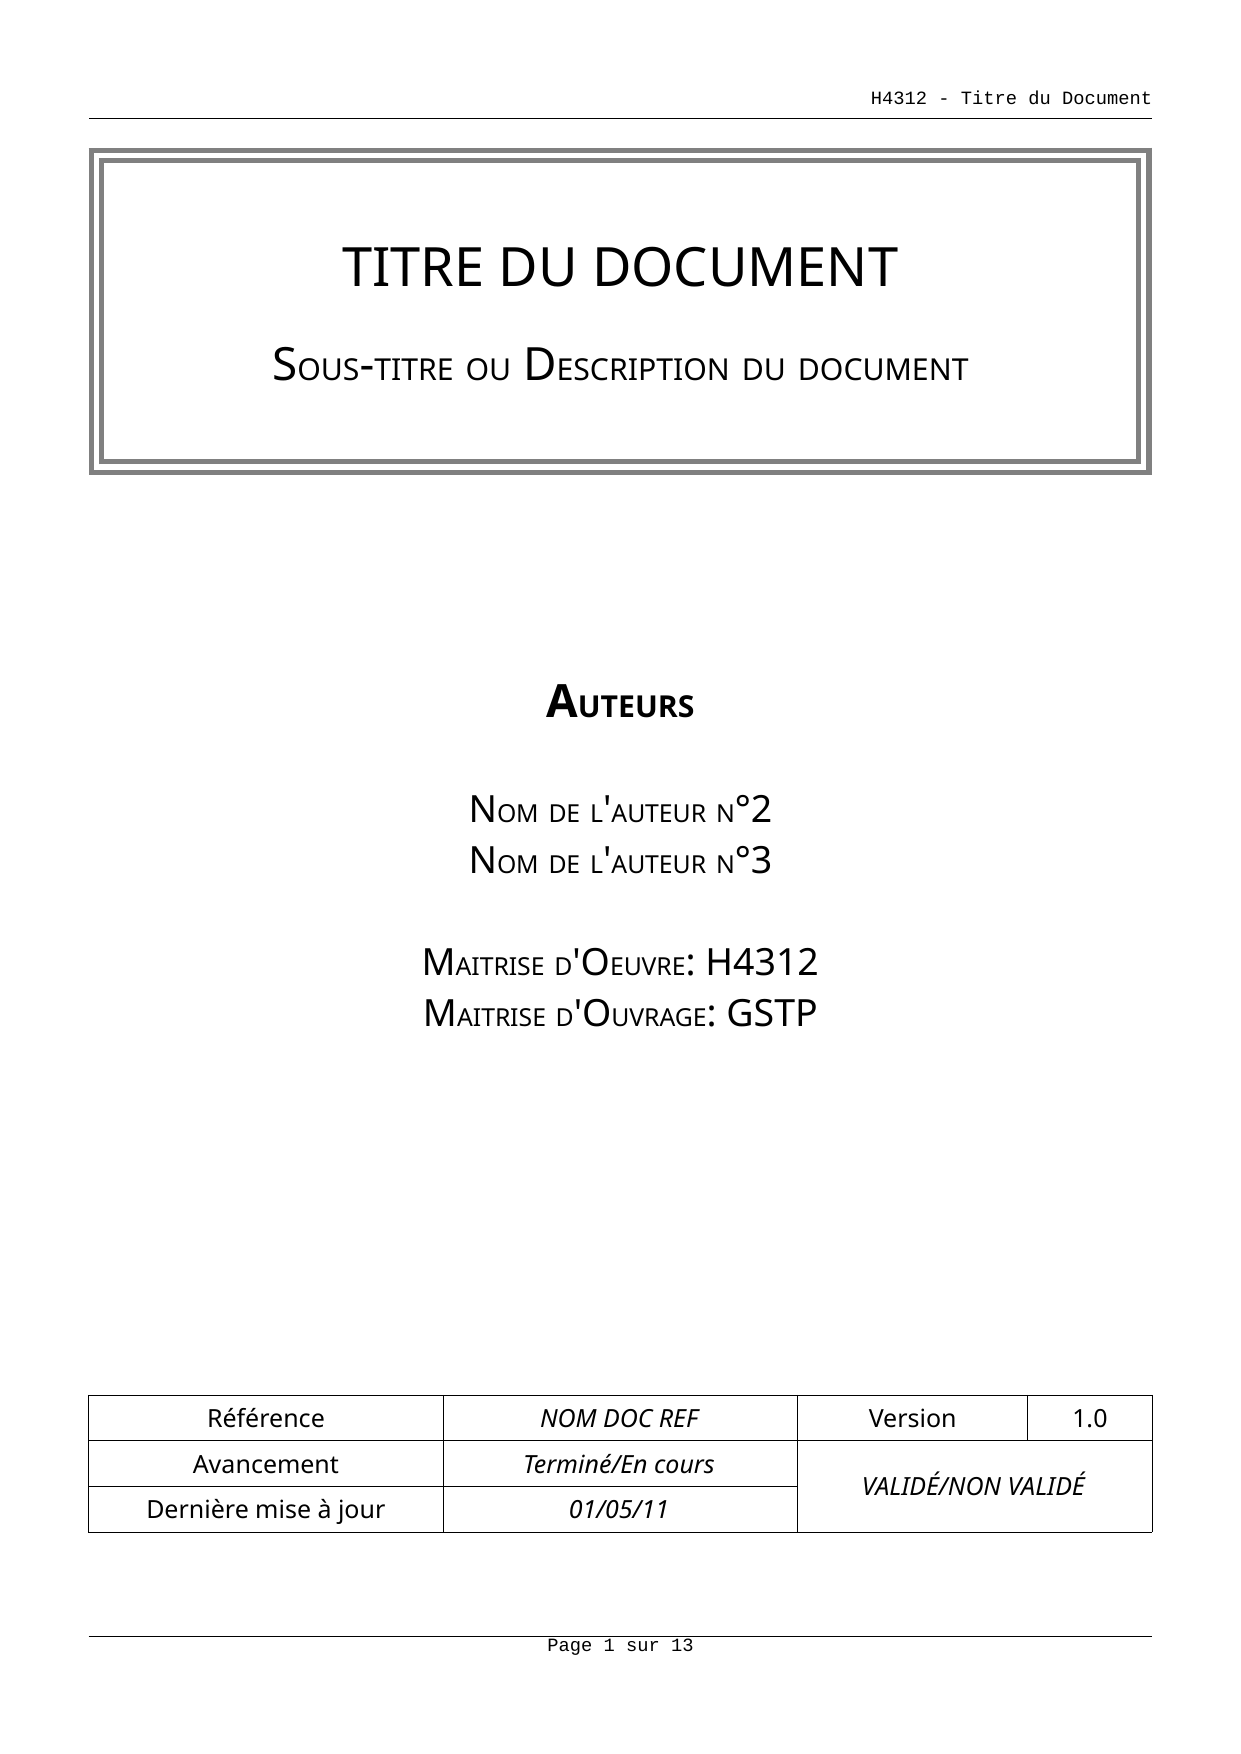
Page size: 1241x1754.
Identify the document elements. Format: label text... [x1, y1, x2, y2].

text Nom de l'auteur n°2 [88, 782, 1152, 833]
table_header NOM DOC REF [444, 1396, 797, 1440]
text Nom de l'auteur n°3 [88, 833, 1152, 884]
text Maitrise d'Ouvrage: GSTP [88, 986, 1152, 1037]
text Maitrise d'Oeuvre: H4312 [88, 935, 1152, 986]
text Titre du Document [104, 210, 1136, 302]
table_cell VALIDÉ/NON VALIDÉ [798, 1441, 1152, 1532]
table_cell 05/01/11 [444, 1487, 797, 1532]
table_cell Avancement [89, 1441, 443, 1486]
text [94, 210, 99, 302]
table_cell Terminé/En cours [444, 1441, 797, 1486]
text Sous-titre ou Description du document [104, 313, 1136, 376]
table_header Référence [89, 1396, 443, 1440]
table_header Version [798, 1396, 1027, 1440]
text Auteurs [88, 669, 1152, 731]
table_header 1.0 [1028, 1396, 1152, 1440]
text [1141, 210, 1146, 302]
table_cell Dernière mise à jour [89, 1487, 443, 1532]
